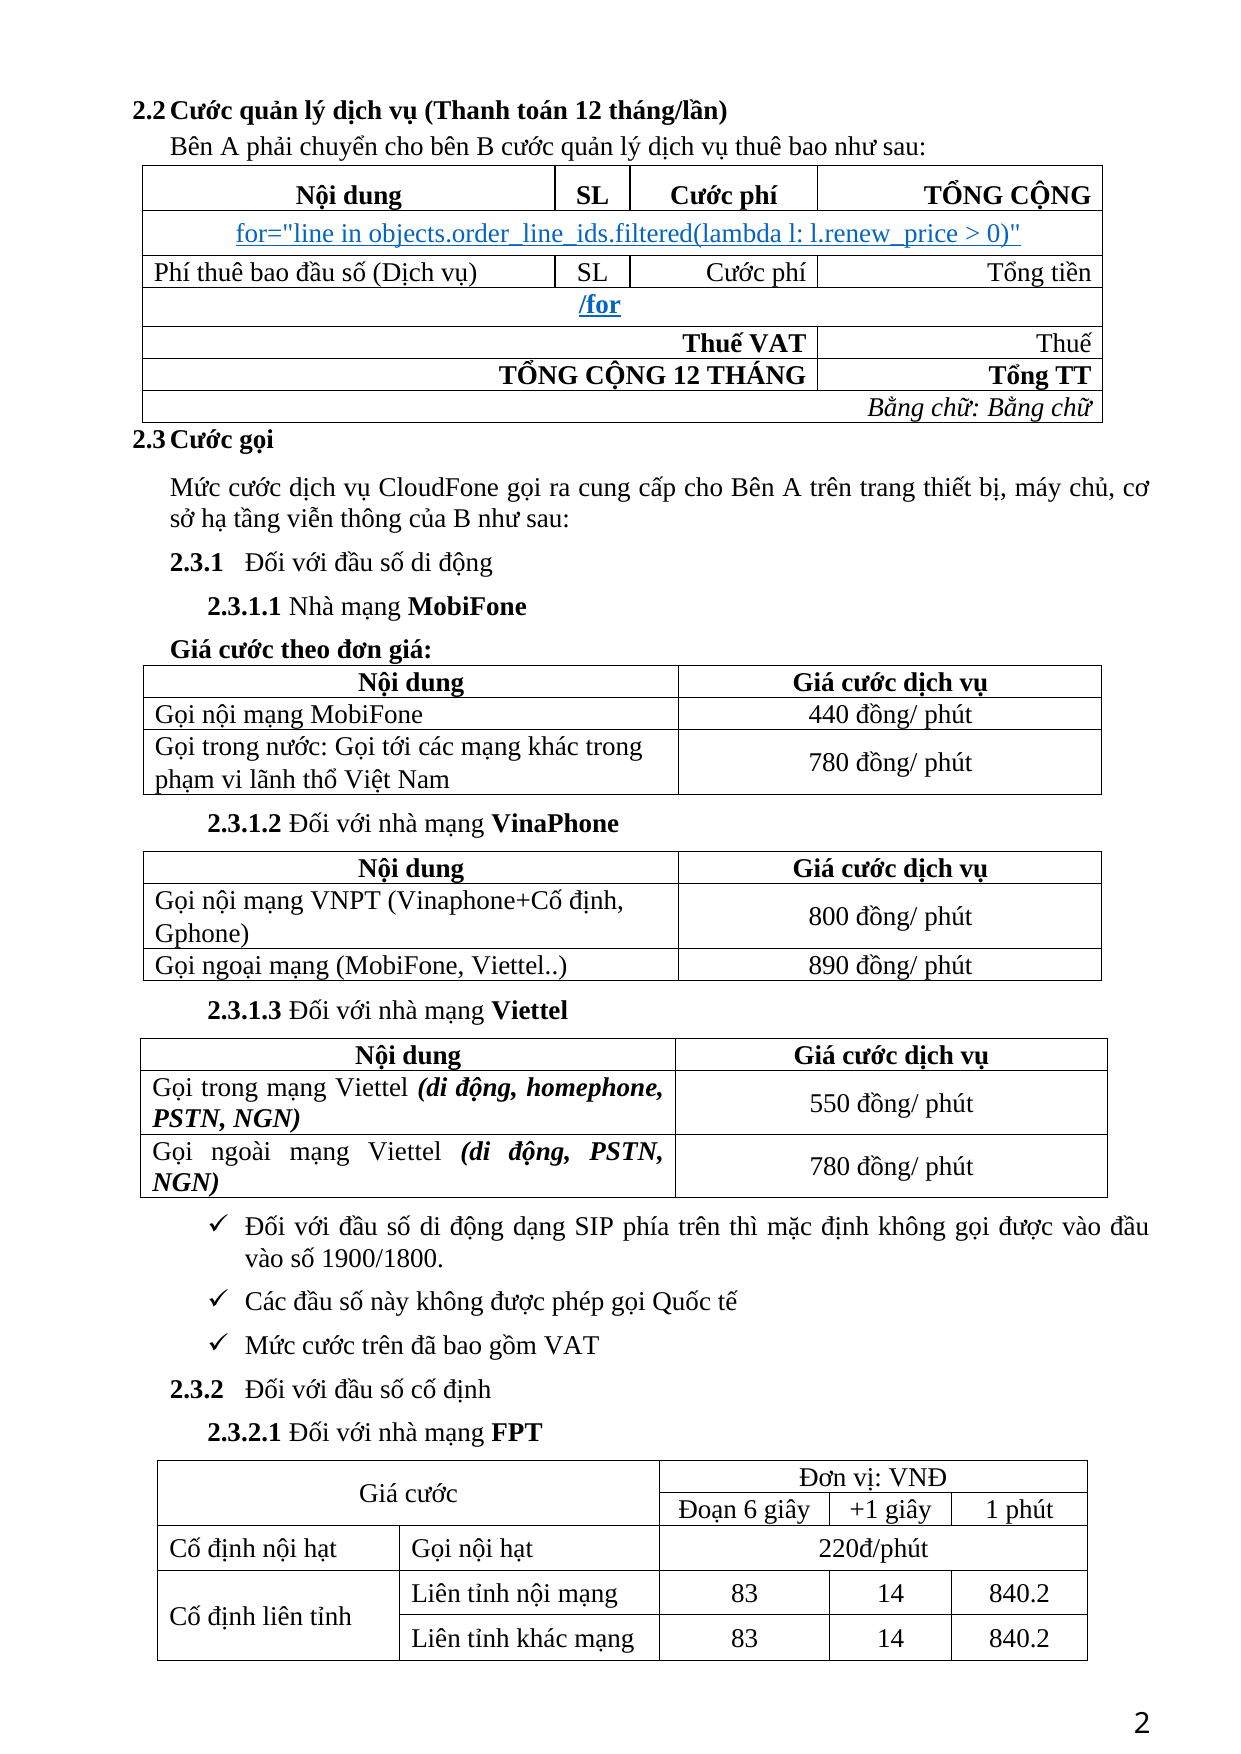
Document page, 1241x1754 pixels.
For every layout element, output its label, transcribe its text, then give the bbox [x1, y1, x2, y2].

table_header Đơn vị: VNĐ [660, 1461, 1087, 1492]
table_cell Gọi nội mạng MobiFone [144, 698, 678, 729]
table_header Giá cước dịch vụ [679, 666, 1101, 697]
list Cước gọi [132, 423, 1150, 454]
table_header SL [556, 166, 629, 210]
list Giá cước theo đơn giá: [169, 633, 1150, 665]
list Các đầu số này không được phép gọi Quốc tế [207, 1285, 1150, 1317]
table_cell 890 đồng/ phút [679, 949, 1101, 980]
text Bên A phải chuyển cho bên B cước quản lý dịch vụ thuê bao như sau: [169, 129, 1150, 161]
table_cell /for [143, 288, 1102, 326]
table_cell Cố định nội hạt [158, 1526, 399, 1570]
text Mức cước dịch vụ CloudFone gọi ra cung cấp cho Bên A trên trang thiết bị, máy chủ, cơ sở hạ tầng viễn thông của B như sau: [169, 471, 1150, 534]
table_cell 550 đồng/ phút [676, 1071, 1107, 1133]
list Đối với đầu số di động [169, 546, 1150, 577]
table_header Nội dung [143, 166, 554, 210]
table_cell 780 đồng/ phút [676, 1135, 1107, 1197]
table_cell Liên tỉnh khác mạng [400, 1615, 659, 1660]
table_cell 83 [660, 1571, 829, 1614]
table_cell Gọi ngoài mạng Viettel (di động, PSTN, NGN) [141, 1135, 675, 1197]
table_cell Gọi ngoại mạng (MobiFone, Viettel..) [144, 949, 678, 980]
table_cell 14 [830, 1615, 951, 1660]
table_cell Cước phí [631, 256, 817, 287]
table_header Giá cước [158, 1461, 659, 1524]
list Đối với đầu số di động dạng SIP phía trên thì mặc định không gọi được vào đầu vào số 1900/1800. [207, 1210, 1150, 1273]
table_cell 440 đồng/ phút [679, 698, 1101, 729]
table_cell Cố định liên tỉnh [158, 1571, 399, 1660]
list Mức cước trên đã bao gồm VAT [207, 1329, 1150, 1360]
table_cell 840.2 [952, 1615, 1087, 1660]
table_cell 14 [830, 1571, 951, 1614]
table_cell TỔNG CỘNG 12 THÁNG [143, 359, 817, 390]
table_header Giá cước dịch vụ [676, 1039, 1107, 1070]
table_cell 780 đồng/ phút [679, 730, 1101, 794]
list Đối với nhà mạng VinaPhone [207, 807, 1150, 838]
table_header TỔNG CỘNG [818, 166, 1102, 210]
table_cell Thuế VAT [143, 327, 817, 358]
table_cell 800 đồng/ phút [679, 884, 1101, 948]
table_header Nội dung [141, 1039, 675, 1070]
table_header Nội dung [144, 666, 678, 697]
table_cell Tổng tiền [818, 256, 1102, 287]
table_cell Thuế [818, 327, 1102, 358]
list Đối với nhà mạng Viettel [207, 994, 1150, 1025]
table_cell 1 phút [952, 1493, 1087, 1524]
table_cell for="line in objects.order_line_ids.filtered(lambda l: l.renew_price > 0)" [143, 211, 1102, 255]
list Nhà mạng MobiFone [207, 590, 1150, 621]
list Đối với nhà mạng FPT [207, 1416, 1150, 1448]
table_cell Bằng chữ: Bằng chữ [143, 391, 1102, 422]
table_cell Gọi nội mạng VNPT (Vinaphone+Cố định, Gphone) [144, 884, 678, 948]
table_cell 840.2 [952, 1571, 1087, 1614]
table_header Nội dung [144, 852, 678, 883]
table_header Giá cước dịch vụ [679, 852, 1101, 883]
table_cell Gọi trong nước: Gọi tới các mạng khác trong phạm vi lãnh thổ Việt Nam [144, 730, 678, 794]
table_cell SL [556, 256, 629, 287]
table_cell Đoạn 6 giây [660, 1493, 829, 1524]
table_header Cước phí [631, 166, 817, 210]
table_cell +1 giây [830, 1493, 951, 1524]
table_cell Liên tỉnh nội mạng [400, 1571, 659, 1614]
table_cell 83 [660, 1615, 829, 1660]
table_cell 220đ/phút [660, 1526, 1087, 1570]
table_cell Phí thuê bao đầu số (Dịch vụ) [143, 256, 554, 287]
list Đối với đầu số cố định [169, 1373, 1150, 1404]
table_cell Gọi nội hạt [400, 1526, 659, 1570]
list Cước quản lý dịch vụ (Thanh toán 12 tháng/lần) [132, 94, 1150, 125]
table_cell Tổng TT [818, 359, 1102, 390]
table_cell Gọi trong mạng Viettel (di động, homephone, PSTN, NGN) [141, 1071, 675, 1133]
